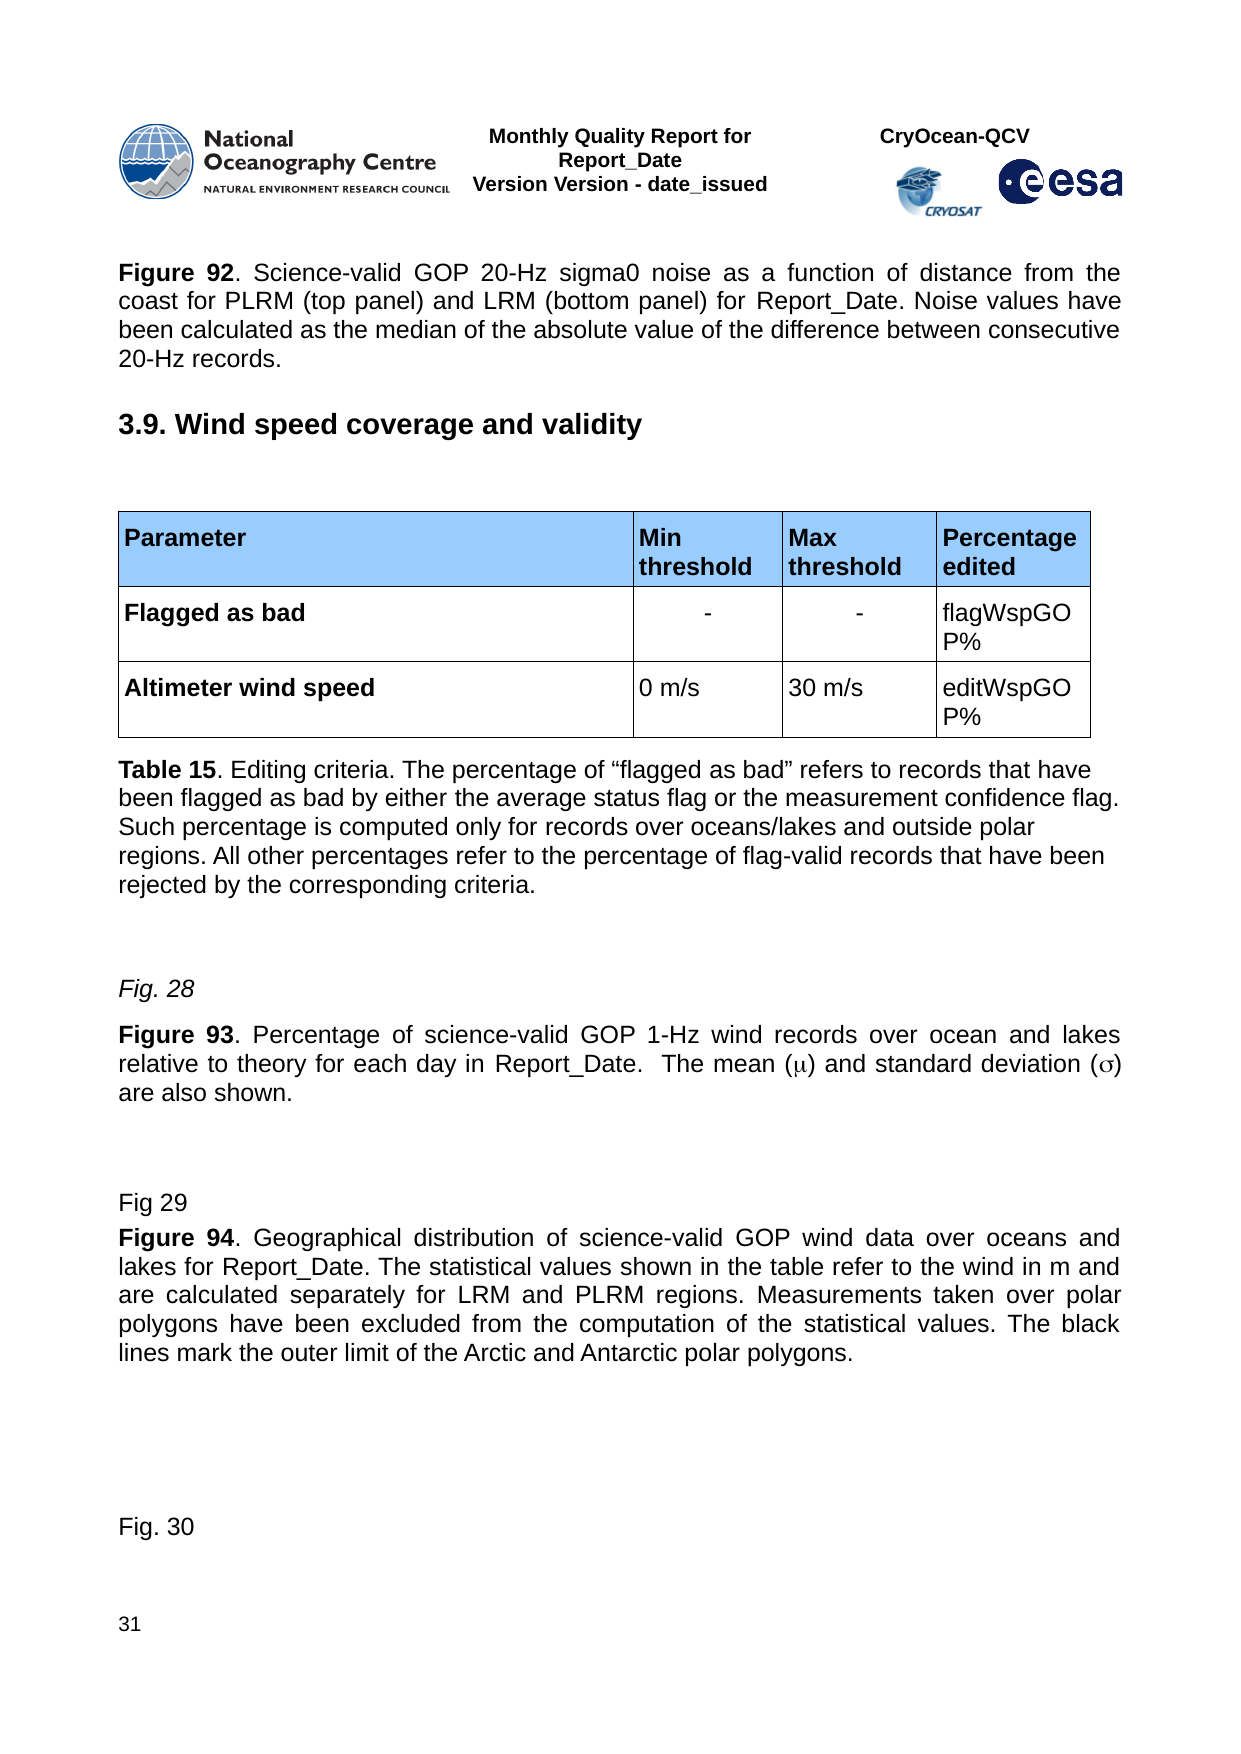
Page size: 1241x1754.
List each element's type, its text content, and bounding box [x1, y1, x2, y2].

text Fig. 28 [118, 974, 1122, 1002]
table_cell 0 m/s [634, 662, 782, 737]
table_header Percentage edited [937, 512, 1090, 586]
text Figure 94. Geographical distribution of science-valid GOP wind data over oceans and lakes for Report_Date. The statistical values shown in the table refer to the wind in m and are calculated separately for LRM and PLRM regions. Measurements taken over polar polygons have been excluded from the computation of the statistical values. The black lines mark the outer limit of the Arctic and Antarctic polar polygons. [118, 1223, 1122, 1367]
table_cell - [634, 587, 782, 661]
table_header Min threshold [634, 512, 782, 586]
table_cell flagWspGOP% [937, 587, 1090, 661]
text Fig. 30 [118, 1511, 1122, 1540]
text 3.9. Wind speed coverage and validity [118, 407, 1122, 441]
table_cell editWspGOP% [937, 662, 1090, 737]
table_cell - [783, 587, 936, 661]
table_header Max threshold [783, 512, 936, 586]
text Figure 93. Percentage of science-valid GOP 1-Hz wind records over ocean and lakes relative to theory for each day in Report_Date. The mean (μ) and standard deviation (σ) are also shown. [118, 1020, 1122, 1107]
text Fig 29 [118, 1188, 1122, 1217]
table_cell Altimeter wind speed [119, 662, 633, 737]
picture [876, 159, 1123, 224]
table_header Parameter [119, 512, 633, 586]
table_cell 30 m/s [783, 662, 936, 737]
text Figure 92. Science-valid GOP 20-Hz sigma0 noise as a function of distance from the coast for PLRM (top panel) and LRM (bottom panel) for Report_Date. Noise values have been calculated as the median of the absolute value of the difference between consecutive 20-Hz records. [118, 257, 1122, 372]
text Table 15. Editing criteria. The percentage of “flagged as bad” refers to records that have been flagged as bad by either the average status flag or the measurement confidence flag. Such percentage is computed only for records over oceans/lakes and outside polar regions. All other percentages refer to the percentage of flag-valid records that have been rejected by the corresponding criteria. [118, 755, 1122, 898]
table_cell Flagged as bad [119, 587, 633, 661]
